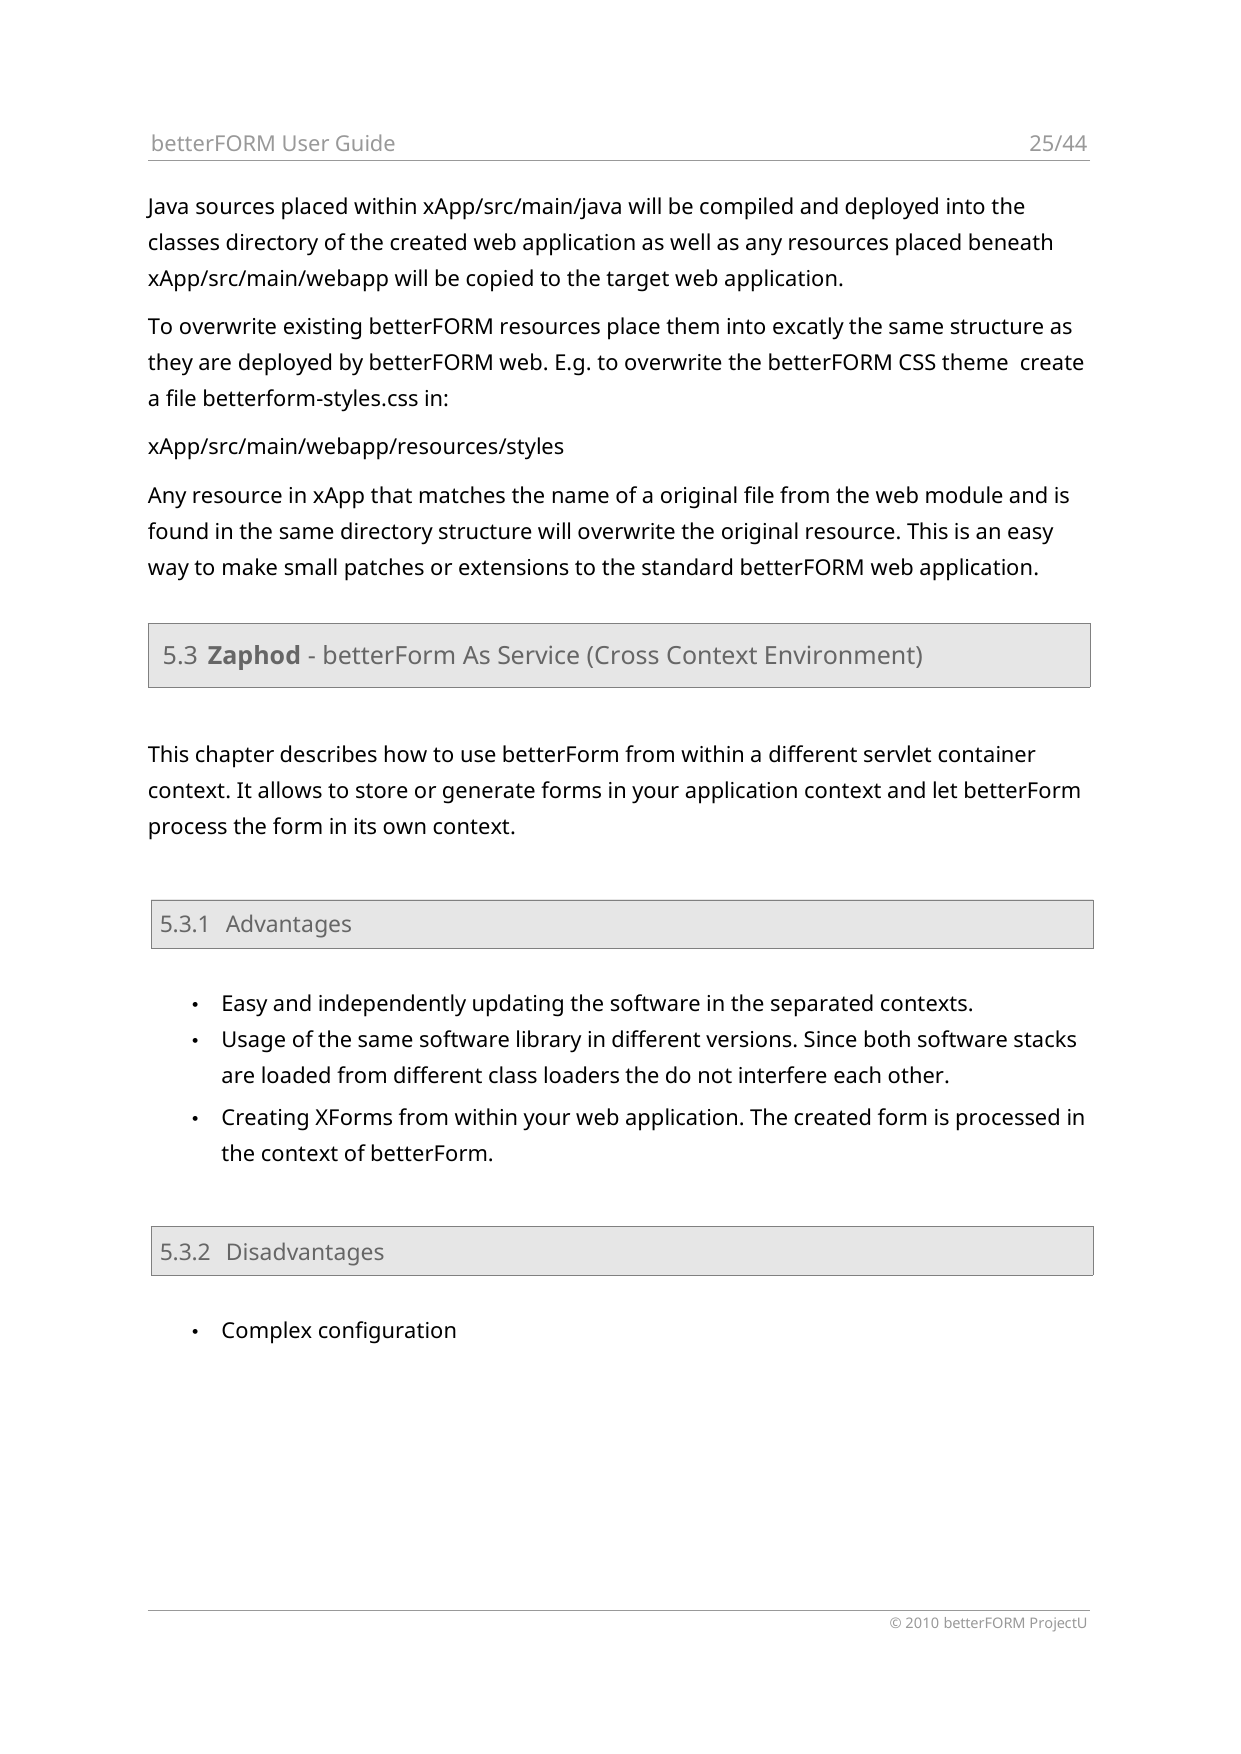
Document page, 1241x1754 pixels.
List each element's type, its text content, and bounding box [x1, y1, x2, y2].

text This chapter describes how to use betterForm from within a different servlet container context. It allows to store or generate forms in your application context and let betterForm process the form in its own context. [148, 739, 1090, 841]
text Any resource in xApp that matches the name of a original file from the web module and is found in the same directory structure will overwrite the original resource. This is an easy way to make small patches or extensions to the standard betterFORM web application. [148, 479, 1090, 581]
list Creating XForms from within your web application. The created form is processed in the context of betterForm. [192, 1102, 1090, 1168]
text To overwrite existing betterFORM resources place them into excatly the same structure as they are deployed by betterFORM web. E.g. to overwrite the betterFORM CSS theme create a file betterform-styles.css in: [148, 311, 1090, 413]
subtitle Disadvantages [152, 1227, 1093, 1275]
list Usage of the same software library in different versions. Since both software stacks are loaded from different class loaders the do not interfere each other. [192, 1023, 1090, 1089]
text Java sources placed within xApp/src/main/java will be compiled and deployed into the classes directory of the created web application as well as any resources placed beneath xApp/src/main/webapp will be copied to the target web application. [148, 191, 1090, 292]
text xApp/src/main/webapp/resources/styles [148, 431, 1090, 461]
list Easy and independently updating the software in the separated contexts. [192, 988, 1090, 1018]
subtitle Zaphod - betterForm As Service (Cross Context Environment) [149, 624, 1090, 687]
subtitle Advantages [152, 901, 1093, 948]
list Complex configuration [192, 1314, 1090, 1344]
